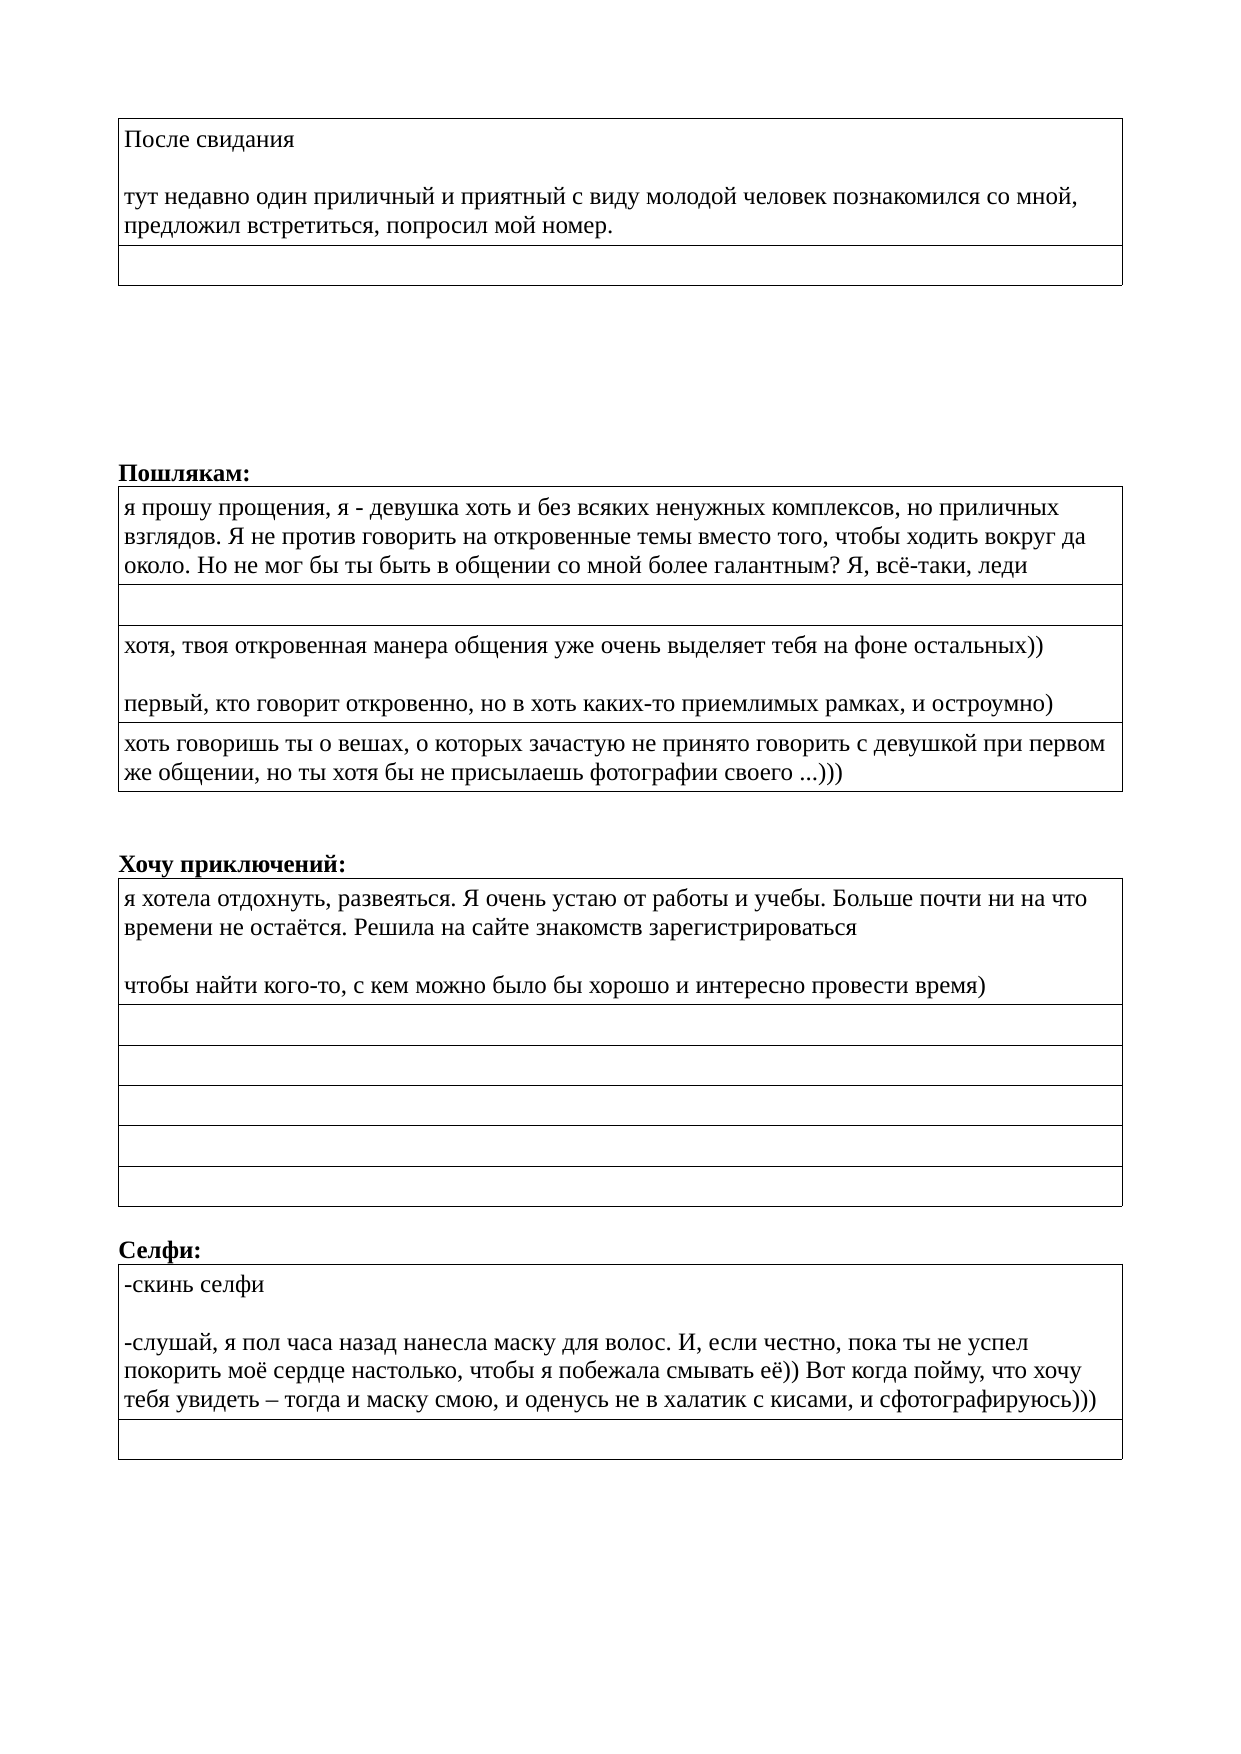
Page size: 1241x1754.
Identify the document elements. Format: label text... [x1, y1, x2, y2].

table_cell [119, 585, 1122, 624]
table_cell [119, 1167, 1122, 1206]
table_cell [119, 1086, 1122, 1125]
table_cell хотя, твоя откровенная манера общения уже очень выделяет тебя на фоне остальных)) первый, кто говорит откровенно, но в хоть каких-то приемлимых рамках, и остроумно) [119, 626, 1122, 722]
text Селфи: [118, 1235, 1122, 1263]
table_cell [119, 1046, 1122, 1085]
table_cell [119, 1126, 1122, 1166]
table_cell После свидания тут недавно один приличный и приятный с виду молодой человек познакомился со мной, предложил встретиться, попросил мой номер. [119, 119, 1122, 245]
table_cell хоть говоришь ты о вешах, о которых зачастую не принято говорить с девушкой при первом же общении, но ты хотя бы не присылаешь фотографии своего ...))) [119, 723, 1122, 791]
text Пошлякам: [118, 458, 1122, 486]
text Хочу приключений: [118, 849, 1122, 878]
table_header я хотела отдохнуть, развеяться. Я очень устаю от работы и учебы. Больше почти ни на что времени не остаётся. Решила на сайте знакомств зарегистрироваться чтобы найти кого-то, с кем можно было бы хорошо и интересно провести время) [119, 879, 1122, 1004]
table_header -скинь селфи -слушай, я пол часа назад нанесла маску для волос. И, если честно, пока ты не успел покорить моё сердце настолько, чтобы я побежала смывать её)) Вот когда пойму, что хочу тебя увидеть – тогда и маску смою, и оденусь не в халатик с кисами, и сфотографируюсь))) [119, 1265, 1122, 1419]
table_cell [119, 246, 1122, 285]
table_cell [119, 1005, 1122, 1044]
table_cell [119, 1420, 1122, 1459]
table_header я прошу прощения, я - девушка хоть и без всяких ненужных комплексов, но приличных взглядов. Я не против говорить на откровенные темы вместо того, чтобы ходить вокруг да около. Но не мог бы ты быть в общении со мной более галантным? Я, всё-таки, леди [119, 487, 1122, 584]
